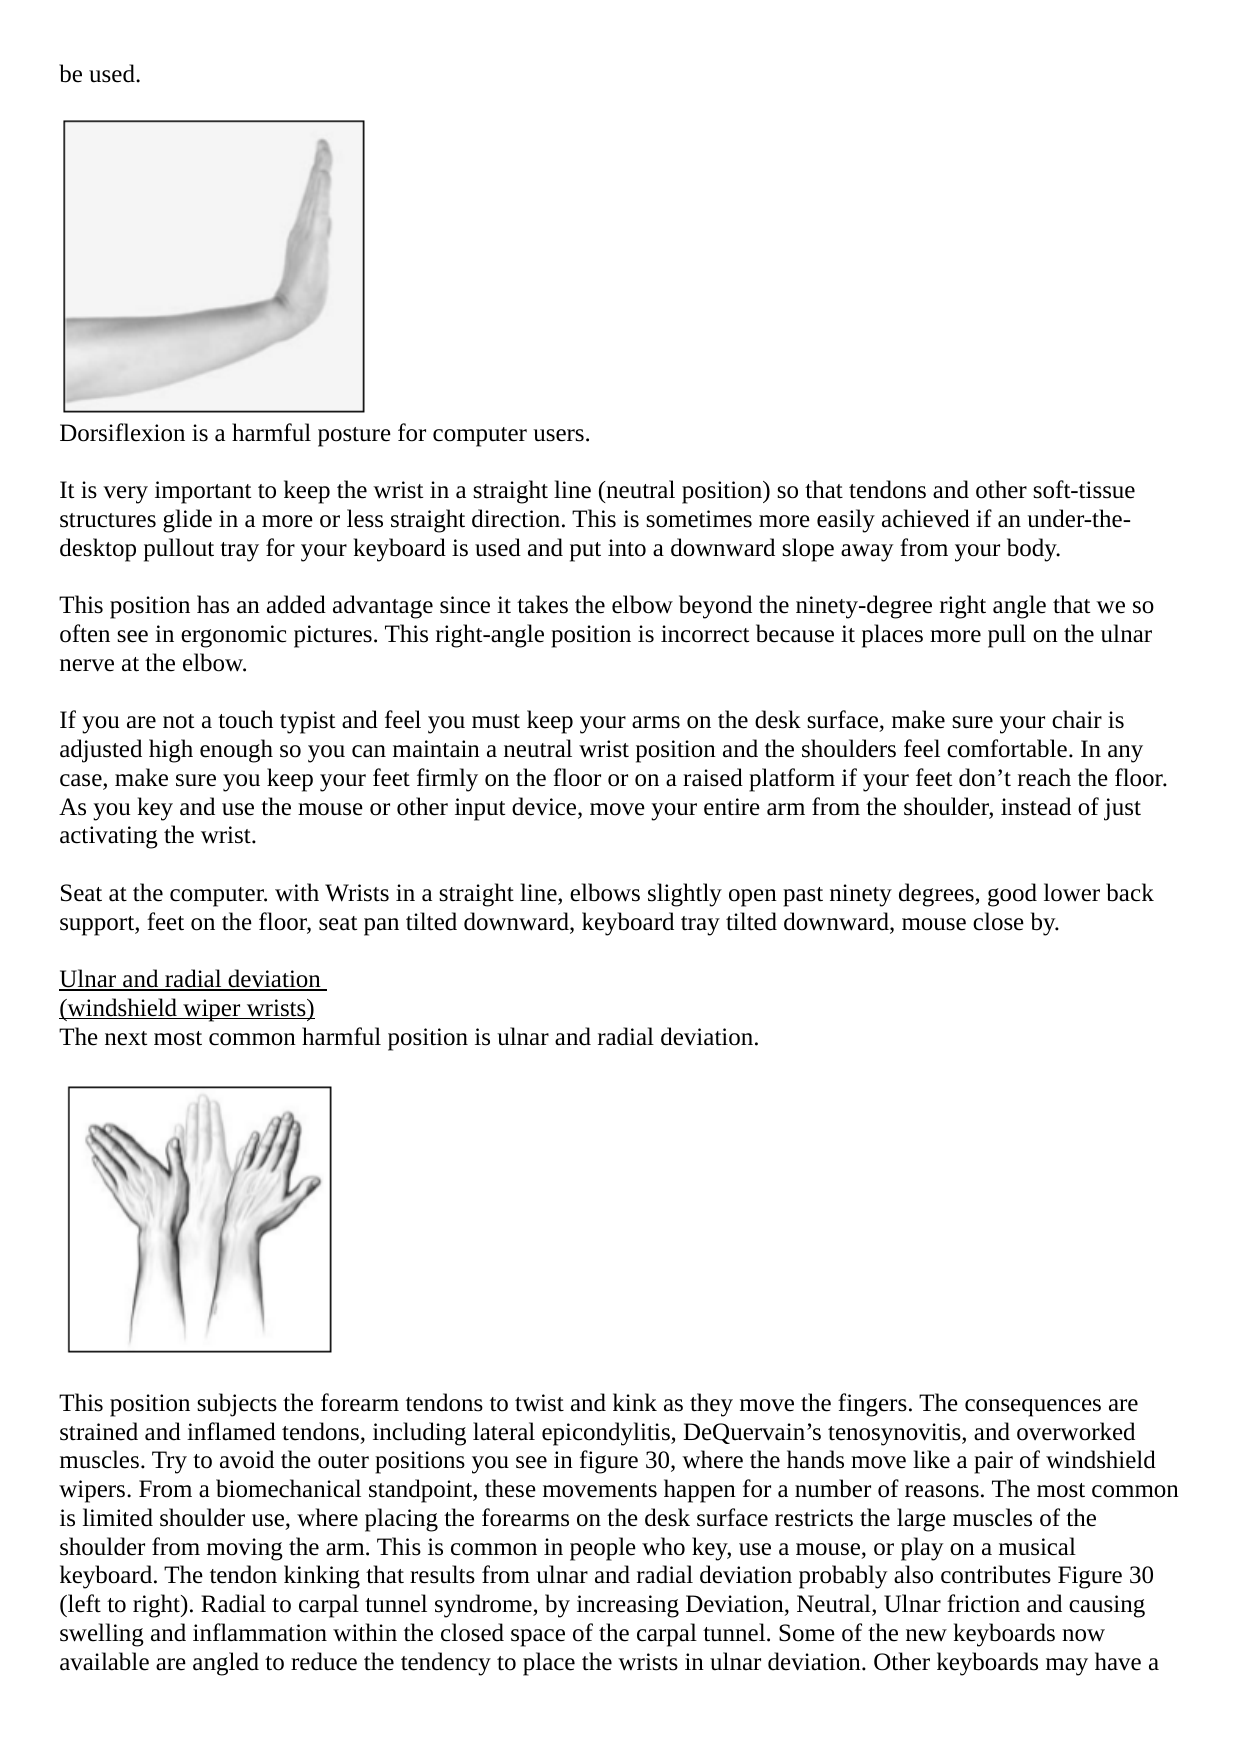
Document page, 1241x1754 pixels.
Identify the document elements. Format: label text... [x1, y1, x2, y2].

text This position subjects the forearm tendons to twist and kink as they move the fingers. The consequences are strained and inflamed tendons, including lateral epicondylitis, DeQuervain’s tenosynovitis, and overworked muscles. Try to avoid the outer positions you see in figure 30, where the hands move like a pair of windshield wipers. From a biomechanical standpoint, these movements happen for a number of reasons. The most common is limited shoulder use, where placing the forearms on the desk surface restricts the large muscles of the shoulder from moving the arm. This is common in people who key, use a mouse, or play on a musical keyboard. The tendon kinking that results from ulnar and radial deviation probably also contributes Figure 30 (left to right). Radial to carpal tunnel syndrome, by increasing Deviation, Neutral, Ulnar friction and causing swelling and inflammation within the closed space of the carpal tunnel. Some of the new keyboards now available are angled to reduce the tendency to place the wrists in ulnar deviation. Other keyboards may have a [59, 1388, 1181, 1675]
text If you are not a touch typist and feel you must keep your arms on the desk surface, make sure your chair is adjusted high enough so you can maintain a neutral wrist position and the shoulders feel comfortable. In any case, make sure you keep your feet firmly on the floor or on a raised platform if your feet don’t reach the floor. As you key and use the mouse or other input device, move your entire arm from the shoulder, instead of just activating the wrist. [59, 706, 1181, 849]
text Seat at the computer. with Wrists in a straight line, elbows slightly open past ninety degrees, good lower back support, feet on the floor, seat pan tilted downward, keyboard tray tilted downward, mouse close by. [59, 878, 1181, 936]
text The next most common harmful position is ulnar and radial deviation. [59, 1022, 1181, 1051]
text This position has an added advantage since it takes the elbow beyond the ninety-degree right angle that we so often see in ergonomic pictures. This right-angle position is incorrect because it places more pull on the ulnar nerve at the elbow. [59, 591, 1181, 677]
text Ulnar and radial deviation [59, 964, 1181, 993]
text It is very important to keep the wrist in a straight line (neutral position) so that tendons and other soft-tissue structures glide in a more or less straight direction. This is sometimes more easily achieved if an under-the-desktop pullout tray for your keyboard is used and put into a downward slope away from your body. [59, 476, 1181, 562]
text be used. [59, 59, 1181, 88]
picture [59, 1079, 338, 1359]
text (windshield wiper wrists) [59, 993, 1181, 1022]
picture [59, 116, 370, 419]
text Dorsiflexion is a harmful posture for computer users. [59, 117, 1181, 447]
